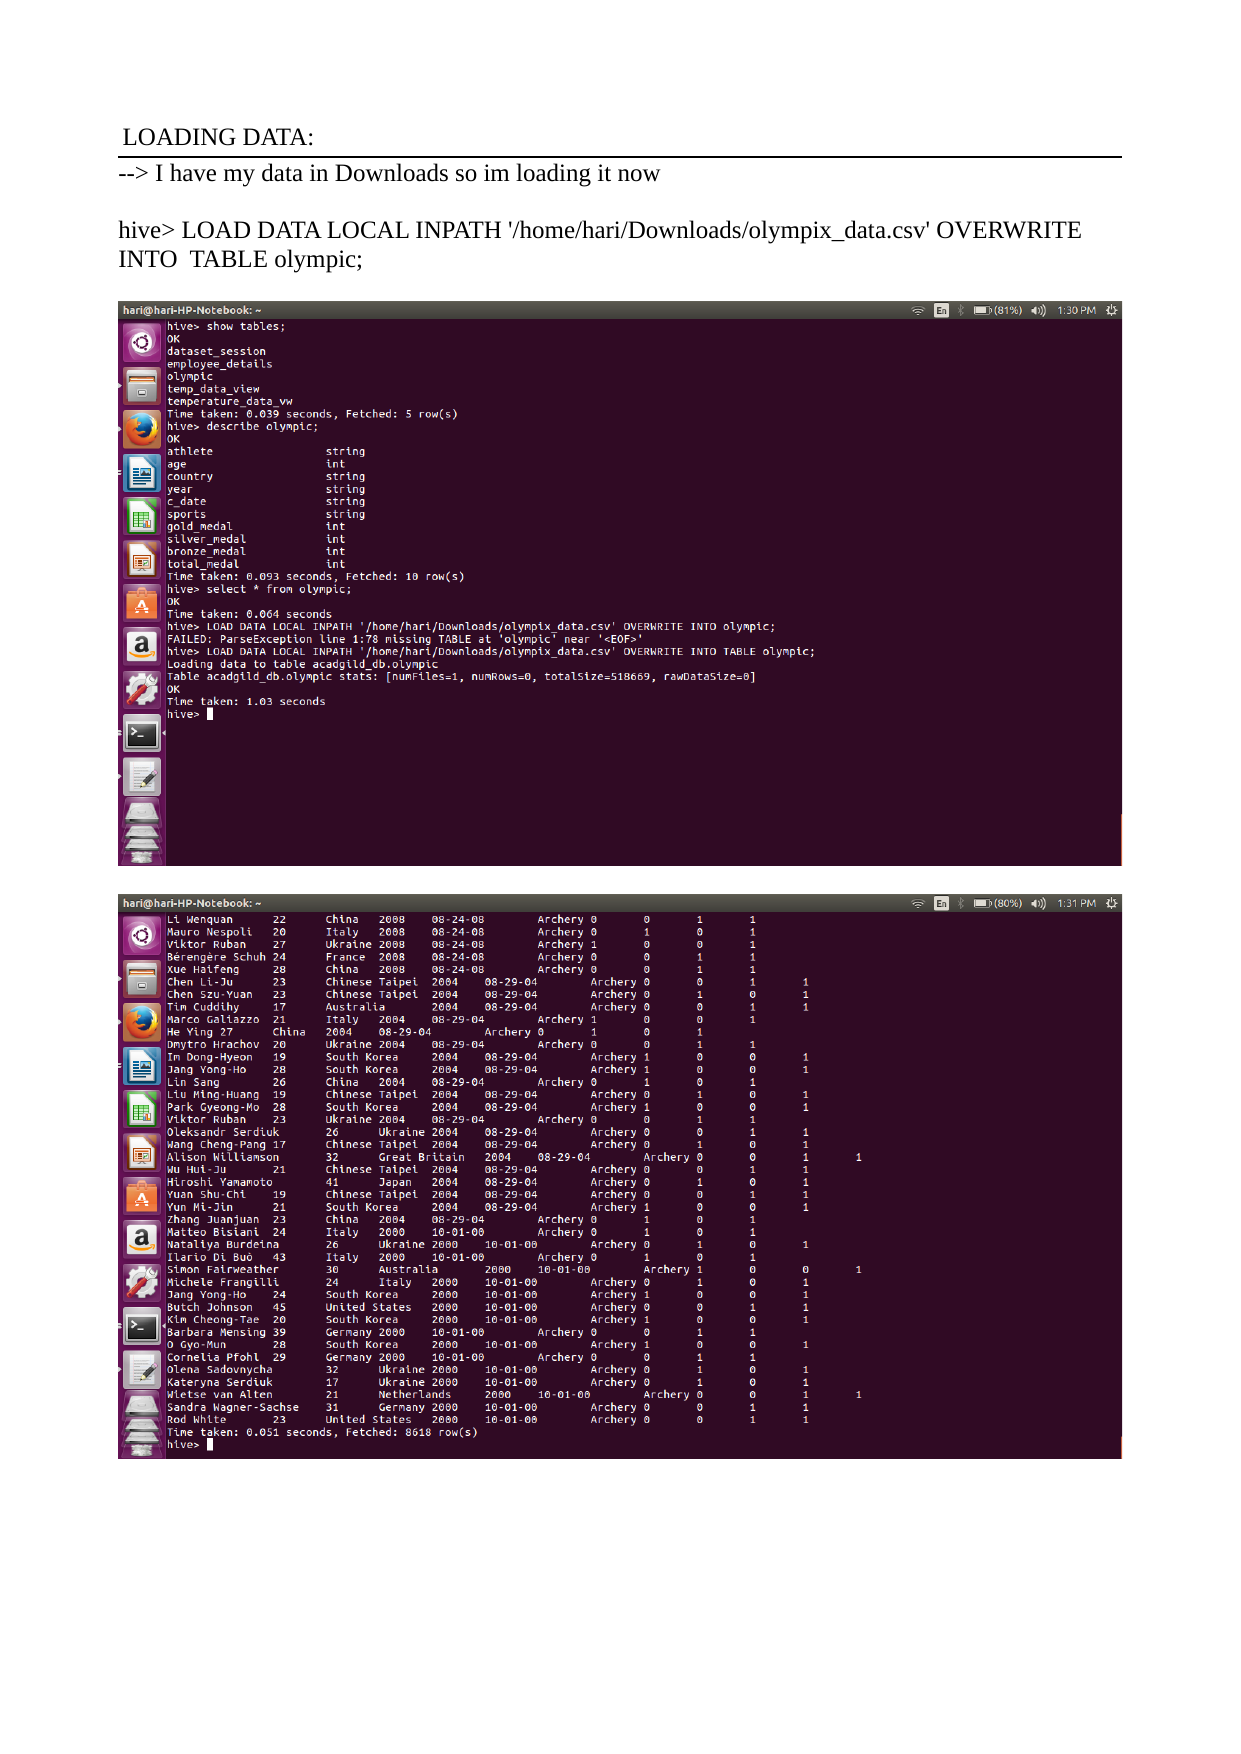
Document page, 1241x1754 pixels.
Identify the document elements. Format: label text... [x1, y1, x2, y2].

text --> I have my data in Downloads so im loading it now [118, 158, 1122, 187]
text hive> LOAD DATA LOCAL INPATH '/home/hari/Downloads/olympix_data.csv' OVERWRITE INTO TABLE olympic; [118, 215, 1122, 273]
picture [118, 301, 1123, 866]
picture [118, 894, 1123, 1459]
text LOADING DATA: [118, 118, 1122, 156]
